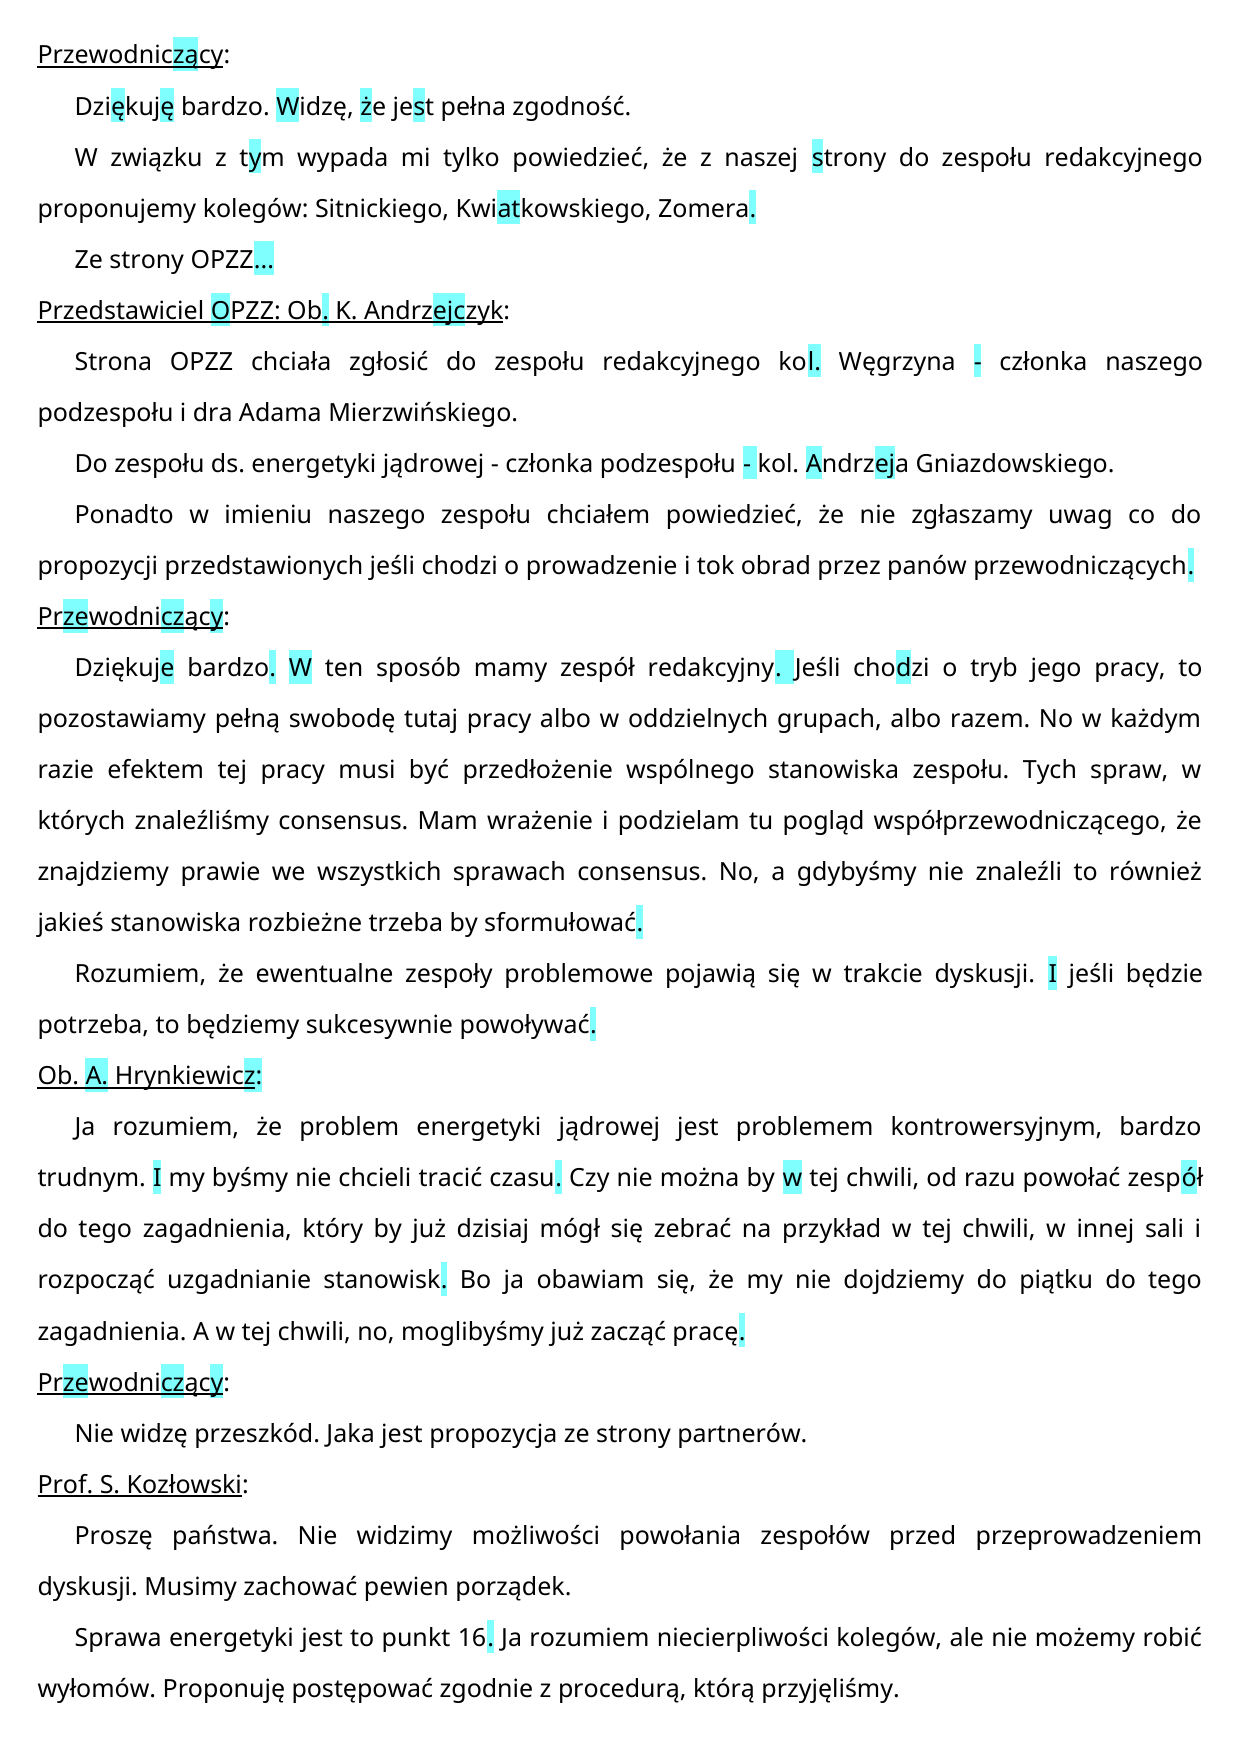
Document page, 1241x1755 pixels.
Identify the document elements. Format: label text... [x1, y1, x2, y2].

text Dziękuję bardzo. Widzę, że jest pełna zgodność. [37, 88, 1203, 122]
text Sprawa energetyki jest to punkt 16. Ja rozumiem niecierpliwości kolegów, ale nie możemy robić wyłomów. Proponuję postępować zgodnie z procedurą, którą przyjęliśmy. [37, 1619, 1203, 1704]
text Do zespołu ds. energetyki jądrowej - członka podzespołu - kol. Andrzeja Gniazdowskiego. [37, 446, 1203, 479]
text Dziękuje bardzo. W ten sposób mamy zespół redakcyjny. Jeśli chodzi o tryb jego pracy, to pozostawiamy pełną swobodę tutaj pracy albo w oddzielnych grupach, albo razem. No w każdym razie efektem tej pracy musi być przedłożenie wspólnego stanowiska zespołu. Tych spraw, w których znaleźliśmy consensus. Mam wrażenie i podzielam tu pogląd współprzewodniczącego, że znajdziemy prawie we wszystkich sprawach consensus. No, a gdybyśmy nie znaleźli to również jakieś stanowiska rozbieżne trzeba by sformułować. [37, 650, 1203, 939]
text Rozumiem, że ewentualne zespoły problemowe pojawią się w trakcie dyskusji. I jeśli będzie potrzeba, to będziemy sukcesywnie powoływać. [37, 956, 1203, 1041]
text Przewodniczący: [37, 1364, 1203, 1398]
text Przewodniczący: [37, 37, 1203, 71]
text Przedstawiciel OPZZ: Ob. K. Andrzejczyk: [37, 292, 1203, 326]
text Nie widzę przeszkód. Jaka jest propozycja ze strony partnerów. [37, 1415, 1203, 1449]
text Ponadto w imieniu naszego zespołu chciałem powiedzieć, że nie zgłaszamy uwag co do propozycji przedstawionych jeśli chodzi o prowadzenie i tok obrad przez panów przewodniczących. [37, 497, 1203, 582]
text W związku z tym wypada mi tylko powiedzieć, że z naszej strony do zespołu redakcyjnego proponujemy kolegów: Sitnickiego, Kwiatkowskiego, Zomera. [37, 139, 1203, 224]
text Prof. S. Kozłowski: [37, 1466, 1203, 1500]
text Proszę państwa. Nie widzimy możliwości powołania zespołów przed przeprowadzeniem dyskusji. Musimy zachować pewien porządek. [37, 1517, 1203, 1602]
text Ob. A. Hrynkiewicz: [37, 1058, 1203, 1092]
text Przewodniczący: [37, 599, 1203, 633]
text Ze strony OPZZ... [37, 241, 1203, 275]
text Strona OPZZ chciała zgłosić do zespołu redakcyjnego kol. Węgrzyna - członka naszego podzespołu i dra Adama Mierzwińskiego. [37, 343, 1203, 428]
text Ja rozumiem, że problem energetyki jądrowej jest problemem kontrowersyjnym, bardzo trudnym. I my byśmy nie chcieli tracić czasu. Czy nie można by w tej chwili, od razu powołać zespół do tego zagadnienia, który by już dzisiaj mógł się zebrać na przykład w tej chwili, w innej sali i rozpocząć uzgadnianie stanowisk. Bo ja obawiam się, że my nie dojdziemy do piątku do tego zagadnienia. A w tej chwili, no, moglibyśmy już zacząć pracę. [37, 1109, 1203, 1347]
